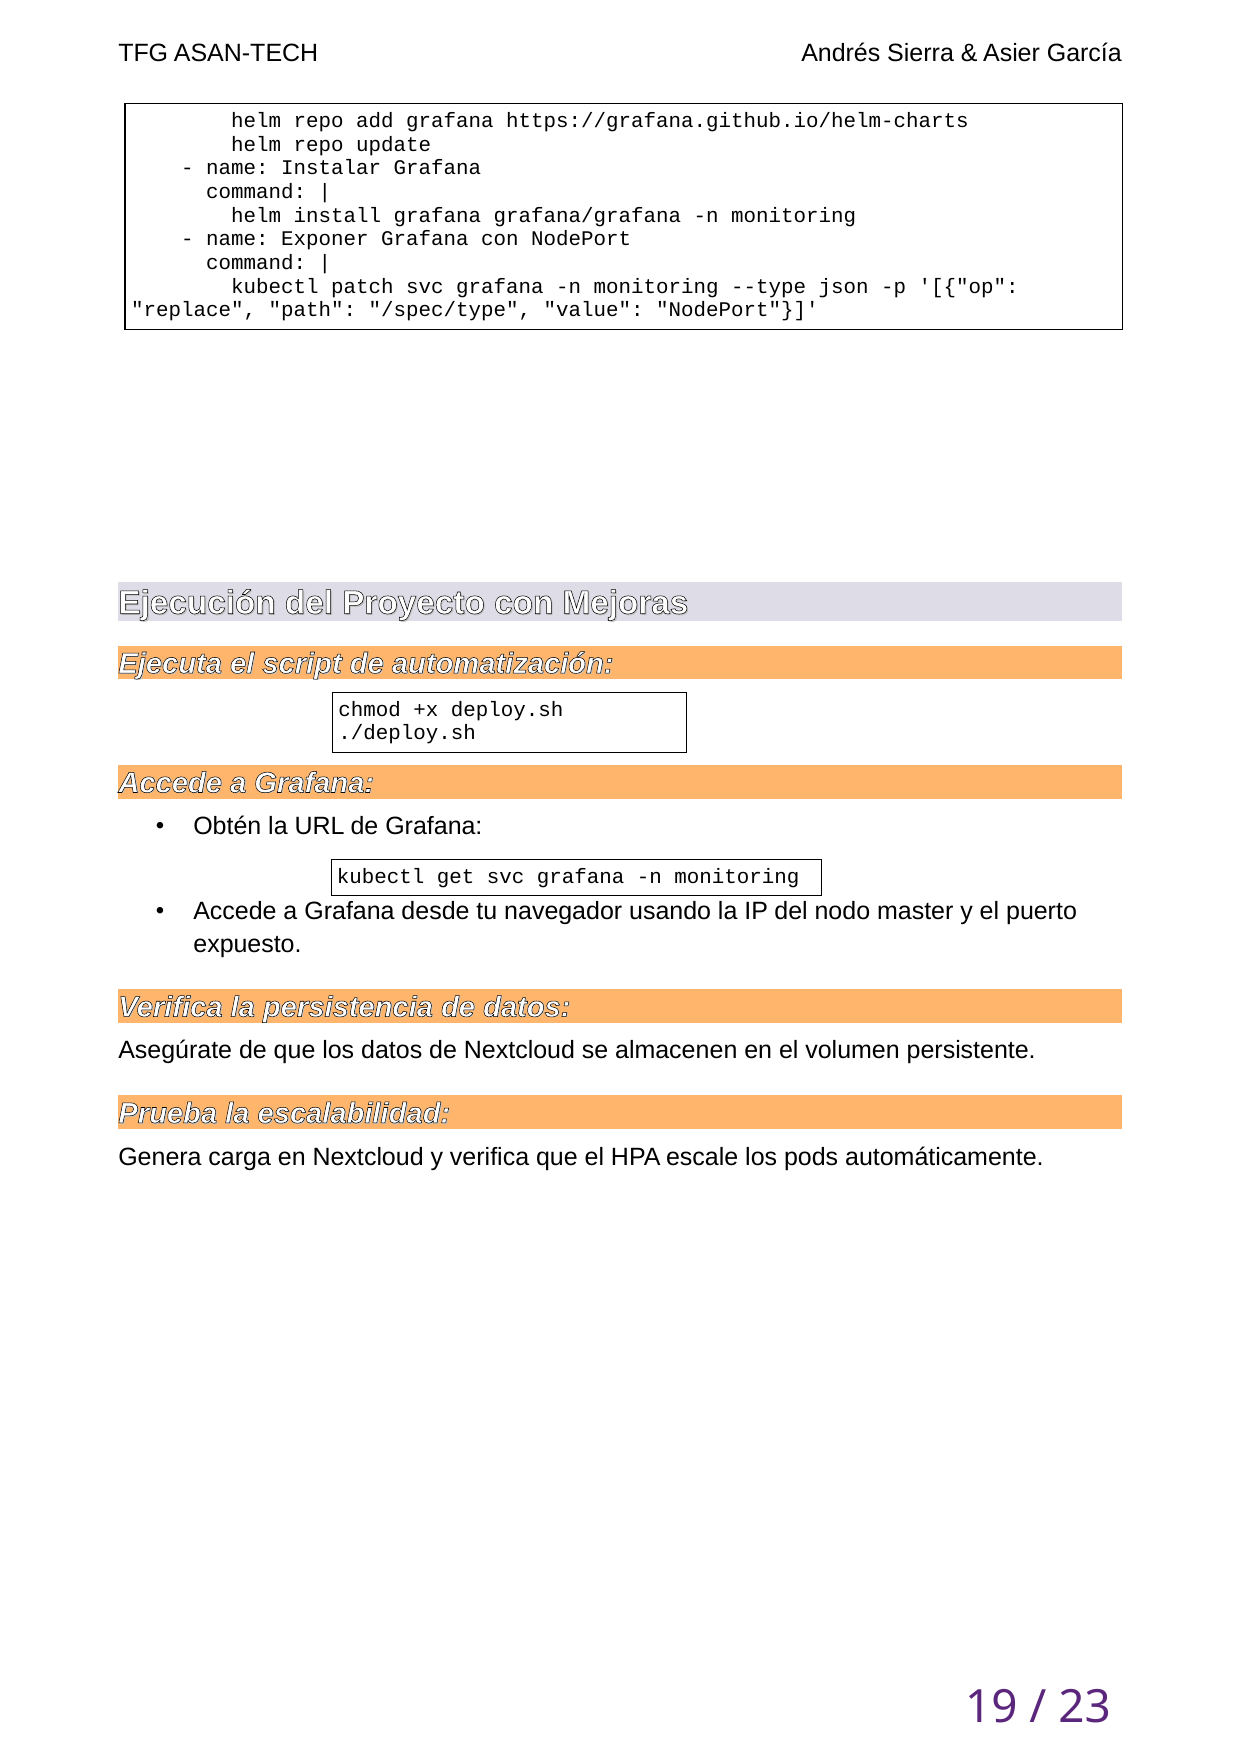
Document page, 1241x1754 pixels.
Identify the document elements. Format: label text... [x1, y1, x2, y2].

table_header kubectl get svc grafana -n monitoring [332, 860, 821, 895]
list Obtén la URL de Grafana: [156, 811, 1122, 840]
subtitle Ejecuta el script de automatización: [118, 646, 1122, 679]
table_header chmod +x deploy.sh ./deploy.sh [333, 693, 686, 752]
text Genera carga en Nextcloud y verifica que el HPA escale los pods automáticamente. [118, 1141, 1122, 1170]
table_header helm repo add grafana https://grafana.github.io/helm-charts helm repo update - name: Instalar Grafana command: | helm install grafana grafana/grafana -n monitoring - name: Exponer Grafana con NodePort command: | kubectl patch svc grafana -n monitoring --type json -p '[{"op": "replace", "path": "/spec/type", "value": "NodePort"}]' [126, 104, 1122, 329]
subtitle Prueba la escalabilidad: [118, 1095, 1122, 1129]
subtitle Accede a Grafana: [118, 765, 1122, 799]
subtitle Ejecución del Proyecto con Mejoras [118, 582, 1122, 621]
subtitle Verifica la persistencia de datos: [118, 989, 1122, 1023]
list Accede a Grafana desde tu navegador usando la IP del nodo master y el puerto expuesto. [156, 896, 1122, 958]
text Asegúrate de que los datos de Nextcloud se almacenen en el volumen persistente. [118, 1035, 1122, 1064]
